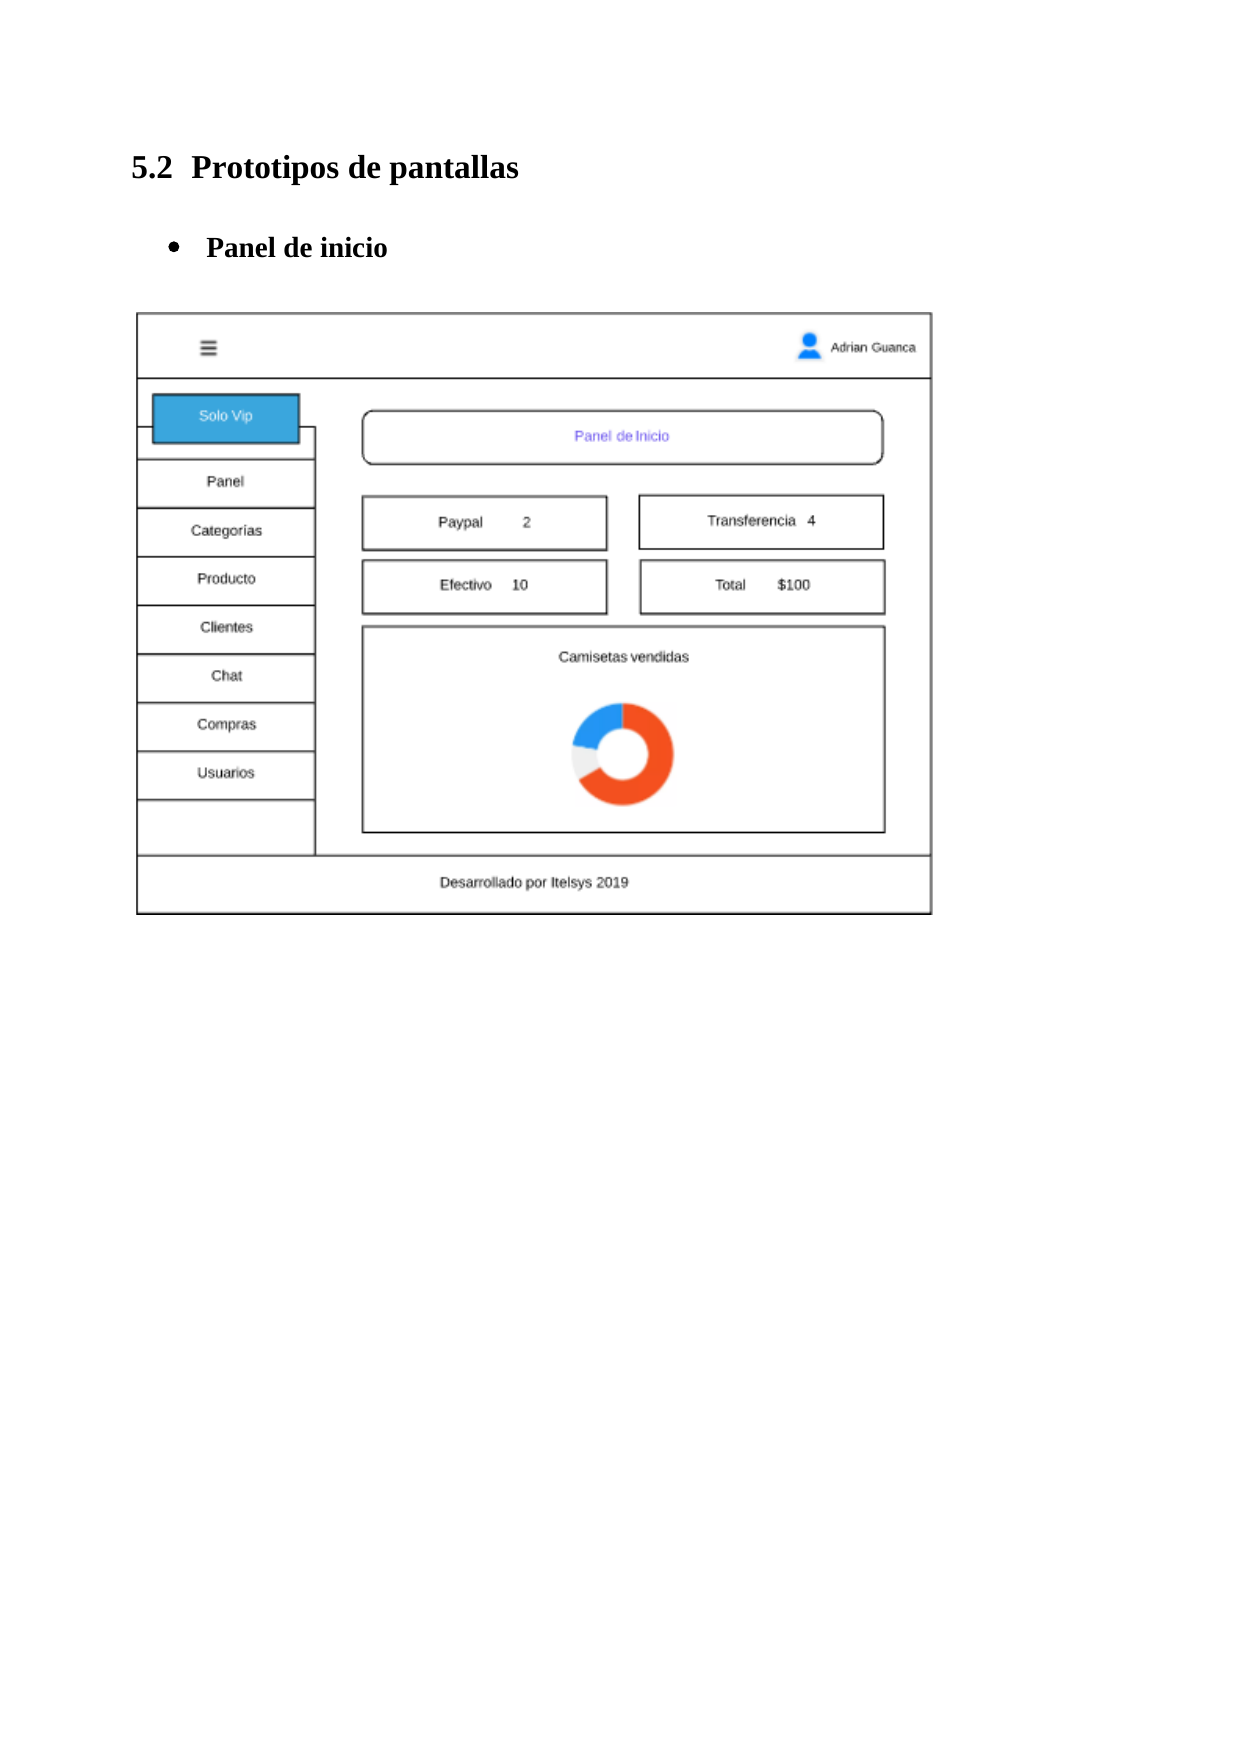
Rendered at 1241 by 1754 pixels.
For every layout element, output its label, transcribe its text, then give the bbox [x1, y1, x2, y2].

subtitle Prototipos de pantallas [131, 147, 1194, 185]
subtitle Panel de inicio [169, 230, 1194, 263]
picture [136, 312, 933, 915]
